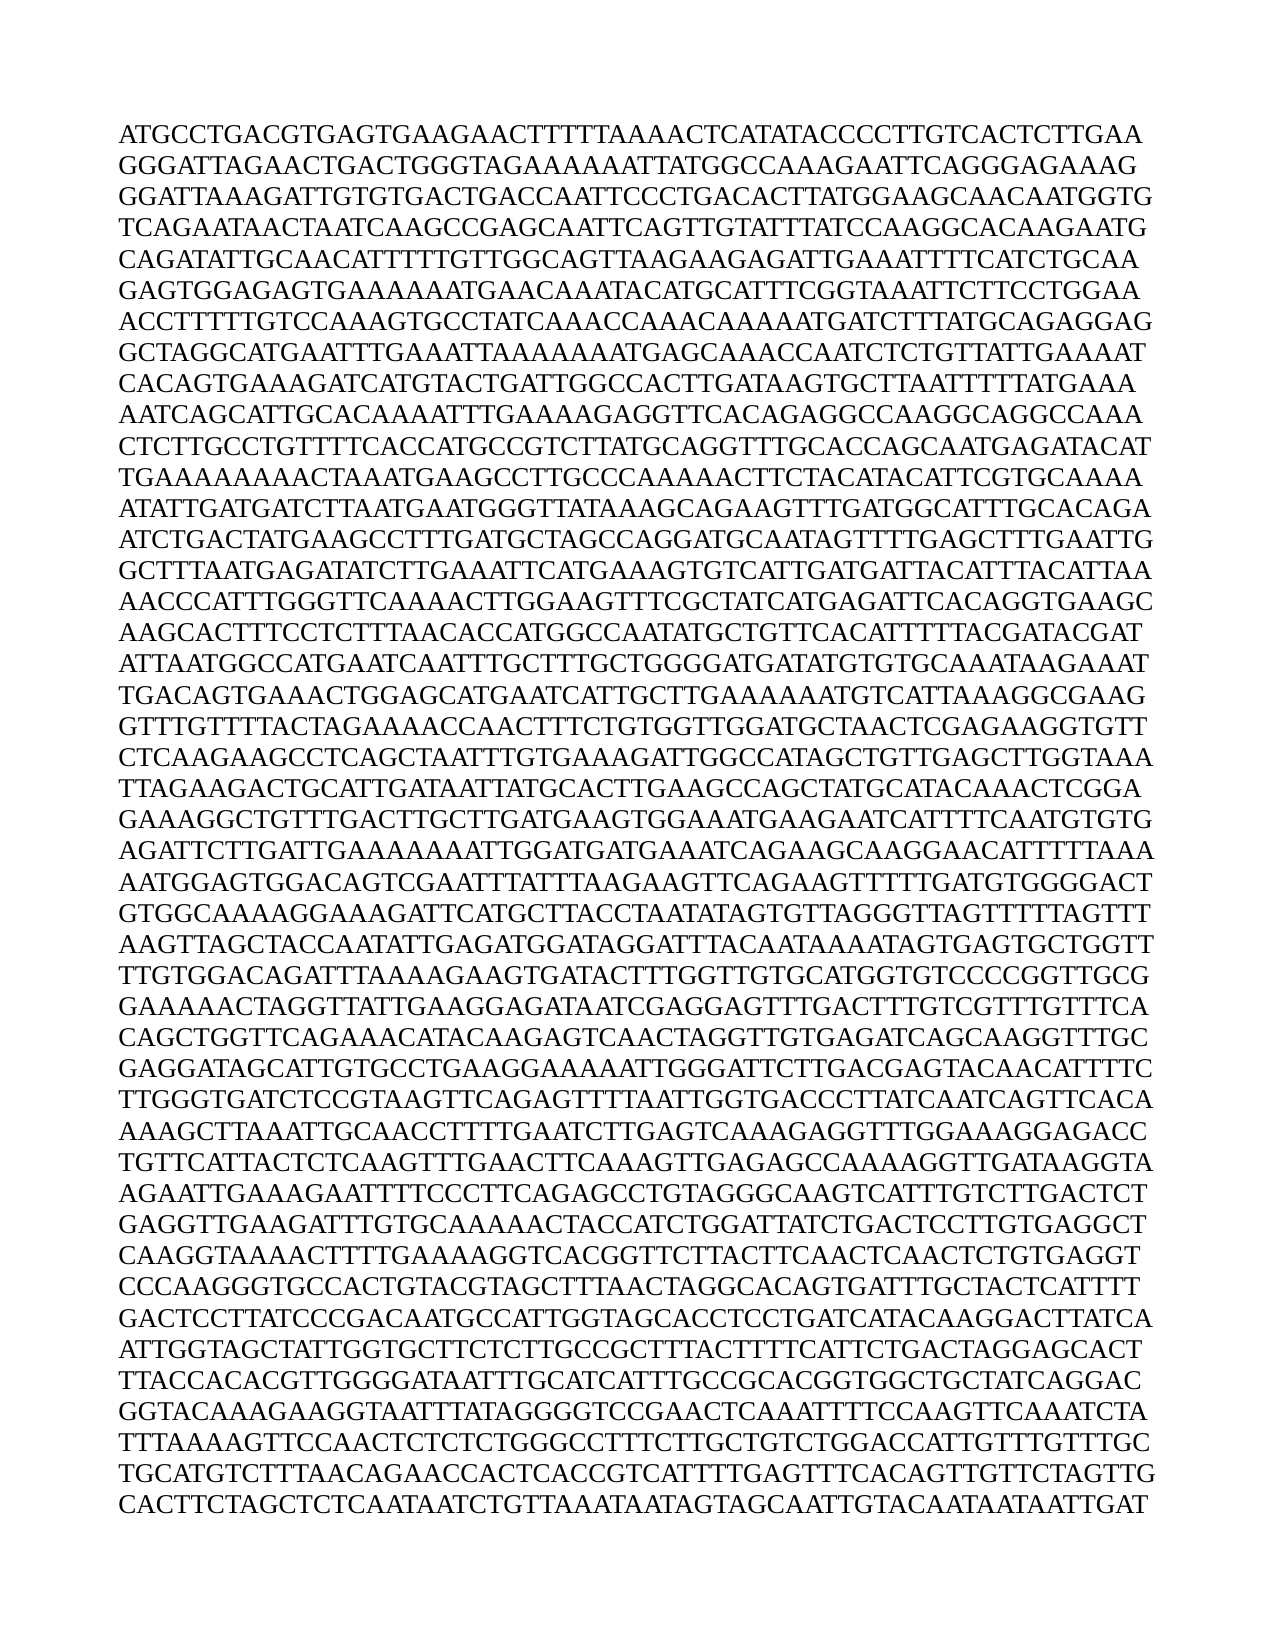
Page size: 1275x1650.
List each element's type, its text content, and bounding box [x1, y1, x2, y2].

text ATGCCTGACGTGAGTGAAGAACTTTTTAAAACTCATATACCCCTTGTCACTCTTGAAGGGATTAGAACTGACTGGGTAGAAAAAATTATGGCCAAAGAATTCAGGGAGAAAGGGATTAAAGATTGTGTGACTGACCAATTCCCTGACACTTATGGAAGCAACAATGGTGTCAGAATAACTAATCAAGCCGAGCAATTCAGTTGTATTTATCCAAGGCACAAGAATGCAGATATTGCAACATTTTTGTTGGCAGTTAAGAAGAGATTGAAATTTTCATCTGCAAGAGTGGAGAGTGAAAAAATGAACAAATACATGCATTTCGGTAAATTCTTCCTGGAAACCTTTTTGTCCAAAGTGCCTATCAAACCAAACAAAAATGATCTTTATGCAGAGGAGGCTAGGCATGAATTTGAAATTAAAAAAATGAGCAAACCAATCTCTGTTATTGAAAATCACAGTGAAAGATCATGTACTGATTGGCCACTTGATAAGTGCTTAATTTTTATGAAAAATCAGCATTGCACAAAATTTGAAAAGAGGTTCACAGAGGCCAAGGCAGGCCAAACTCTTGCCTGTTTTCACCATGCCGTCTTATGCAGGTTTGCACCAGCAATGAGATACATTGAAAAAAAACTAAATGAAGCCTTGCCCAAAAACTTCTACATACATTCGTGCAAAAATATTGATGATCTTAATGAATGGGTTATAAAGCAGAAGTTTGATGGCATTTGCACAGAATCTGACTATGAAGCCTTTGATGCTAGCCAGGATGCAATAGTTTTGAGCTTTGAATTGGCTTTAATGAGATATCTTGAAATTCATGAAAGTGTCATTGATGATTACATTTACATTAAAACCCATTTGGGTTCAAAACTTGGAAGTTTCGCTATCATGAGATTCACAGGTGAAGCAAGCACTTTCCTCTTTAACACCATGGCCAATATGCTGTTCACATTTTTACGATACGATATTAATGGCCATGAATCAATTTGCTTTGCTGGGGATGATATGTGTGCAAATAAGAAATTGACAGTGAAACTGGAGCATGAATCATTGCTTGAAAAAATGTCATTAAAGGCGAAGGTTTGTTTTACTAGAAAACCAACTTTCTGTGGTTGGATGCTAACTCGAGAAGGTGTTCTCAAGAAGCCTCAGCTAATTTGTGAAAGATTGGCCATAGCTGTTGAGCTTGGTAAATTAGAAGACTGCATTGATAATTATGCACTTGAAGCCAGCTATGCATACAAACTCGGAGAAAGGCTGTTTGACTTGCTTGATGAAGTGGAAATGAAGAATCATTTTCAATGTGTGAGATTCTTGATTGAAAAAAATTGGATGATGAAATCAGAAGCAAGGAACATTTTTAAAAATGGAGTGGACAGTCGAATTTATTTAAGAAGTTCAGAAGTTTTTGATGTGGGGACTGTGGCAAAAGGAAAGATTCATGCTTACCTAATATAGTGTTAGGGTTAGTTTTTAGTTTAAGTTAGCTACCAATATTGAGATGGATAGGATTTACAATAAAATAGTGAGTGCTGGTTTTGTGGACAGATTTAAAAGAAGTGATACTTTGGTTGTGCATGGTGTCCCCGGTTGCGGAAAAACTAGGTTATTGAAGGAGATAATCGAGGAGTTTGACTTTGTCGTTTGTTTCACAGCTGGTTCAGAAACATACAAGAGTCAACTAGGTTGTGAGATCAGCAAGGTTTGCGAGGATAGCATTGTGCCTGAAGGAAAAATTGGGATTCTTGACGAGTACAACATTTTCTTGGGTGATCTCCGTAAGTTCAGAGTTTTAATTGGTGACCCTTATCAATCAGTTCACAAAAGCTTAAATTGCAACCTTTTGAATCTTGAGTCAAAGAGGTTTGGAAAGGAGACCTGTTCATTACTCTCAAGTTTGAACTTCAAAGTTGAGAGCCAAAAGGTTGATAAGGTAAGAATTGAAAGAATTTTCCCTTCAGAGCCTGTAGGGCAAGTCATTTGTCTTGACTCTGAGGTTGAAGATTTGTGCAAAAACTACCATCTGGATTATCTGACTCCTTGTGAGGCTCAAGGTAAAACTTTTGAAAAGGTCACGGTTCTTACTTCAACTCAACTCTGTGAGGTCCCAAGGGTGCCACTGTACGTAGCTTTAACTAGGCACAGTGATTTGCTACTCATTTTGACTCCTTATCCCGACAATGCCATTGGTAGCACCTCCTGATCATACAAGGACTTATCAATTGGTAGCTATTGGTGCTTCTCTTGCCGCTTTACTTTTCATTCTGACTAGGAGCACTTTACCACACGTTGGGGATAATTTGCATCATTTGCCGCACGGTGGCTGCTATCAGGACGGTACAAAGAAGGTAATTTATAGGGGTCCGAACTCAAATTTTCCAAGTTCAAATCTATTTAAAAGTTCCAACTCTCTCTGGGCCTTTCTTGCTGTCTGGACCATTGTTTGTTTGCTGCATGTCTTTAACAGAACCACTCACCGTCATTTTGAGTTTCACAGTTGTTCTAGTTGCACTTCTAGCTCTCAATAATCTGTTAAATAATAGTAGCAATTGTACAATAATAATTGAT [118, 118, 1157, 1520]
